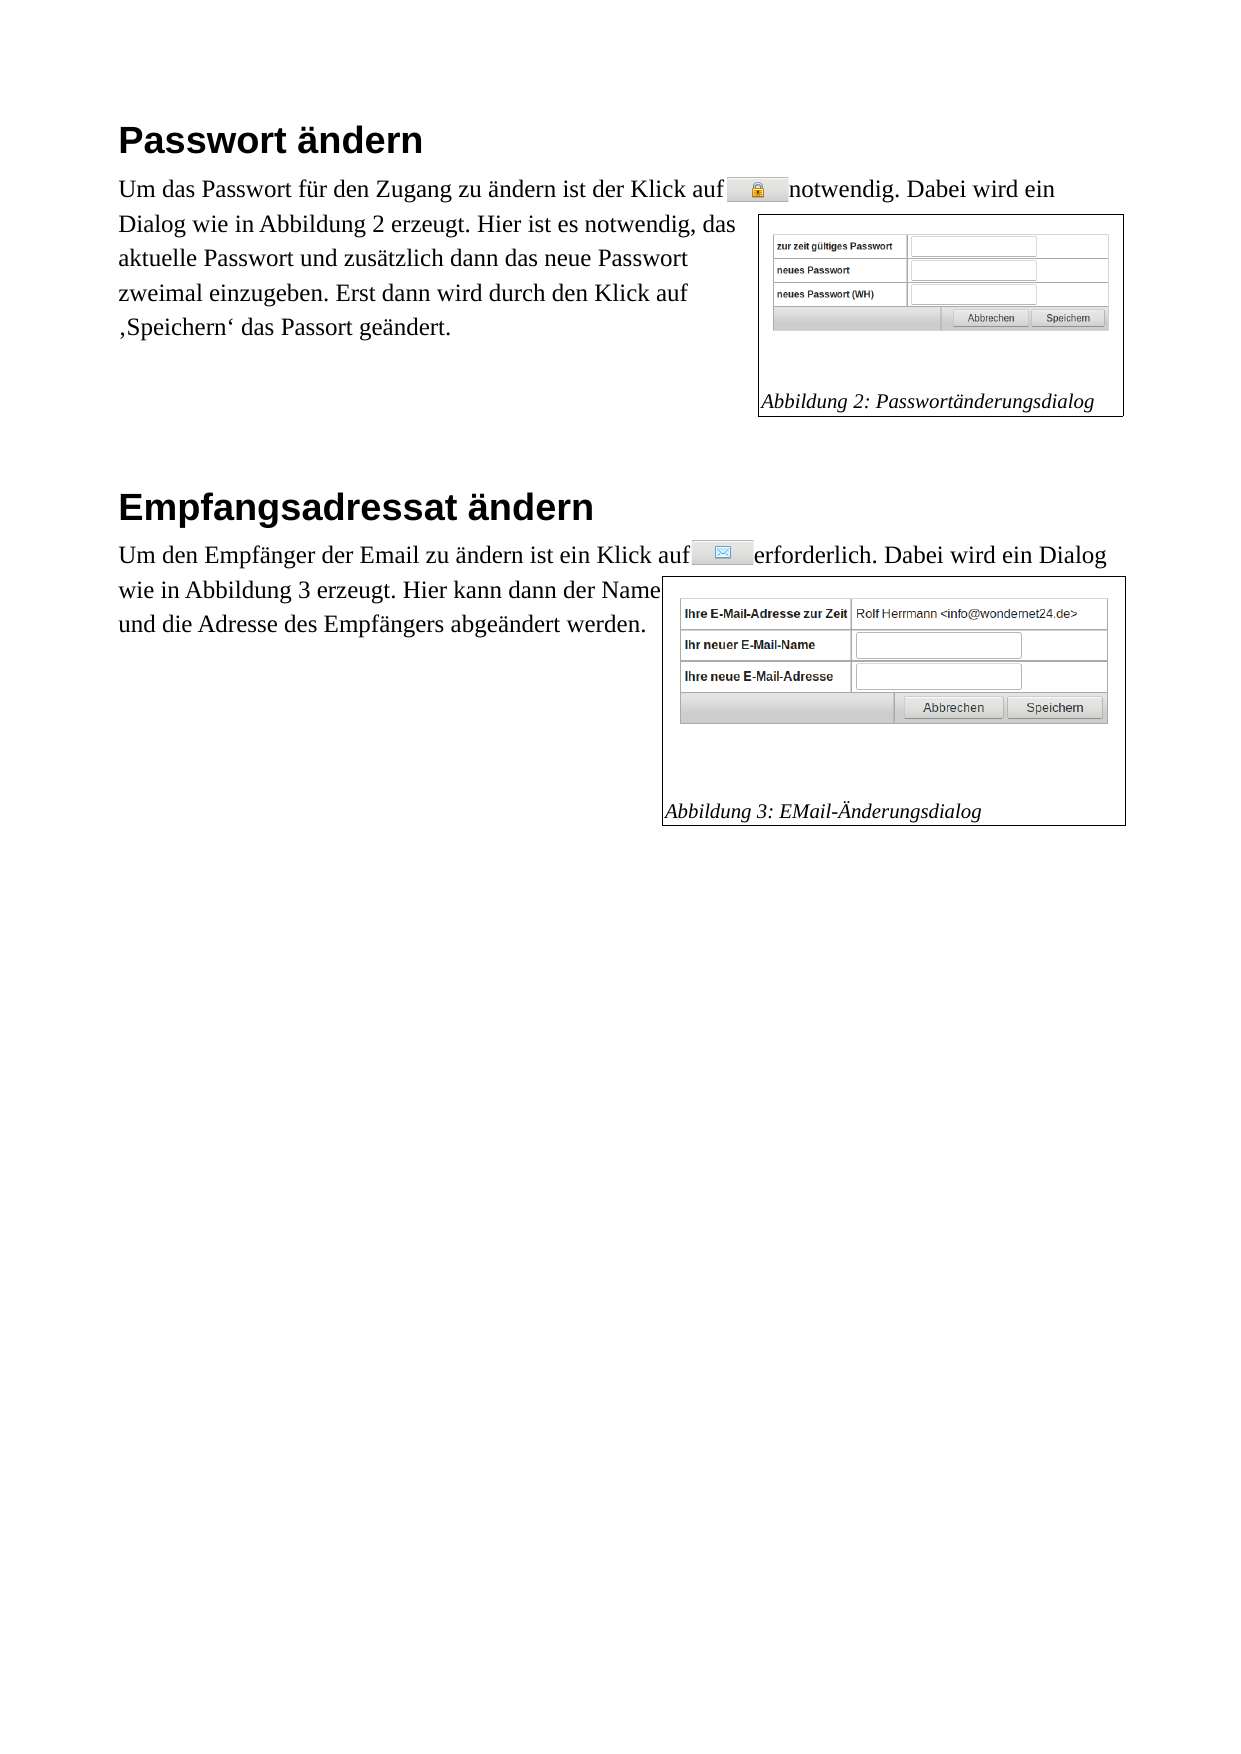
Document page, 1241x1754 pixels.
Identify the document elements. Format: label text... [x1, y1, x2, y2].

text [759, 215, 1123, 416]
subtitle Empfangsadressat ändern [118, 484, 1122, 528]
picture [664, 591, 1123, 794]
picture [761, 229, 1120, 384]
text Abbildung 3: EMail-Änderungsdialog [665, 794, 1122, 823]
picture [727, 177, 789, 202]
text Um den Empfänger der Email zu ändern ist ein Klick auf erforderlich. Dabei wird ein Dialog wie in Abbildung 3 erzeugt. Hier kann dann der Name und die Adresse des Empfängers abgeändert werden. [118, 541, 1122, 638]
text [663, 577, 1125, 825]
picture [691, 540, 754, 565]
subtitle Passwort ändern [118, 118, 1122, 162]
text Um das Passwort für den Zugang zu ändern ist der Klick auf notwendig. Dabei wird ein Dialog wie in Abbildung 2 erzeugt. Hier ist es notwendig, das aktuelle Passwort und zusätzlich dann das neue Passwort zweimal einzugeben. Erst dann wird durch den Klick auf ‚Speichern‘ das Passort geändert. [118, 174, 1122, 341]
text Abbildung 2: Passwortänderungsdialog [761, 384, 1120, 413]
